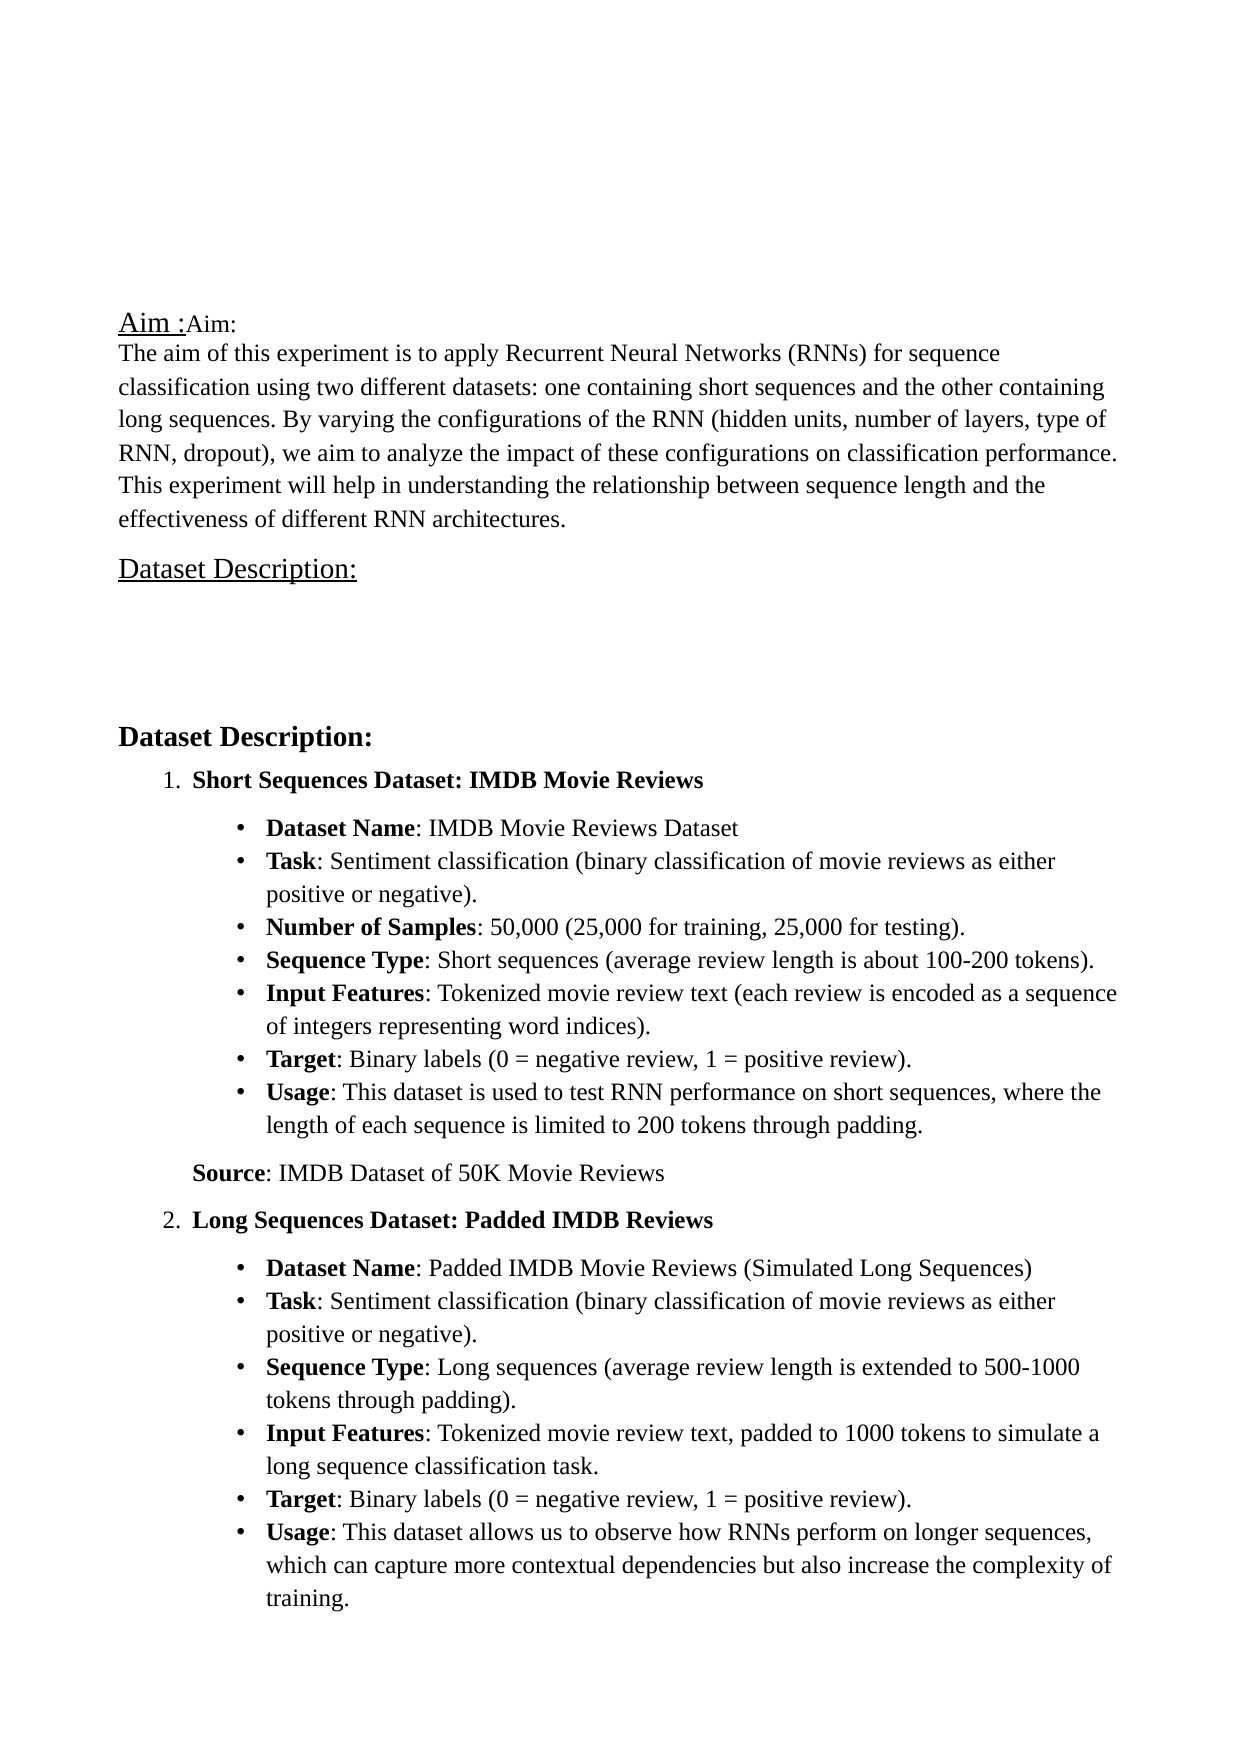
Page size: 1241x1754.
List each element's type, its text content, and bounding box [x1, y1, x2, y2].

list Sequence Type: Long sequences (average review length is extended to 500-1000 tokens through padding). [236, 1352, 1122, 1414]
list Usage: This dataset allows us to observe how RNNs perform on longer sequences, which can capture more contextual dependencies but also increase the complexity of training. [236, 1517, 1122, 1612]
list Target: Binary labels (0 = negative review, 1 = positive review). [236, 1484, 1122, 1513]
list Number of Samples: 50,000 (25,000 for training, 25,000 for testing). [236, 912, 1122, 941]
list Long Sequences Dataset: Padded IMDB Reviews [162, 1206, 1122, 1234]
list Input Features: Tokenized movie review text (each review is encoded as a sequence of integers representing word indices). [236, 978, 1122, 1040]
list Short Sequences Dataset: IMDB Movie Reviews [162, 766, 1122, 794]
text Aim :Aim: [118, 305, 1122, 338]
list Input Features: Tokenized movie review text, padded to 1000 tokens to simulate a long sequence classification task. [236, 1418, 1122, 1480]
list Sequence Type: Short sequences (average review length is about 100-200 tokens). [236, 945, 1122, 974]
list Target: Binary labels (0 = negative review, 1 = positive review). [236, 1044, 1122, 1073]
subtitle Dataset Description: [118, 719, 1122, 753]
list Dataset Name: Padded IMDB Movie Reviews (Simulated Long Sequences) [236, 1253, 1122, 1282]
list Task: Sentiment classification (binary classification of movie reviews as either positive or negative). [236, 1286, 1122, 1348]
list Usage: This dataset is used to test RNN performance on short sequences, where the length of each sequence is limited to 200 tokens through padding. [236, 1077, 1122, 1139]
list Source: IMDB Dataset of 50K Movie Reviews [162, 1158, 1122, 1187]
list Dataset Name: IMDB Movie Reviews Dataset [236, 813, 1122, 842]
text The aim of this experiment is to apply Recurrent Neural Networks (RNNs) for sequence classification using two different datasets: one containing short sequences and the other containing long sequences. By varying the configurations of the RNN (hidden units, number of layers, type of RNN, dropout), we aim to analyze the impact of these configurations on classification performance. This experiment will help in understanding the relationship between sequence length and the effectiveness of different RNN architectures. [118, 338, 1122, 532]
list Task: Sentiment classification (binary classification of movie reviews as either positive or negative). [236, 846, 1122, 908]
text Dataset Description: [118, 551, 1122, 585]
